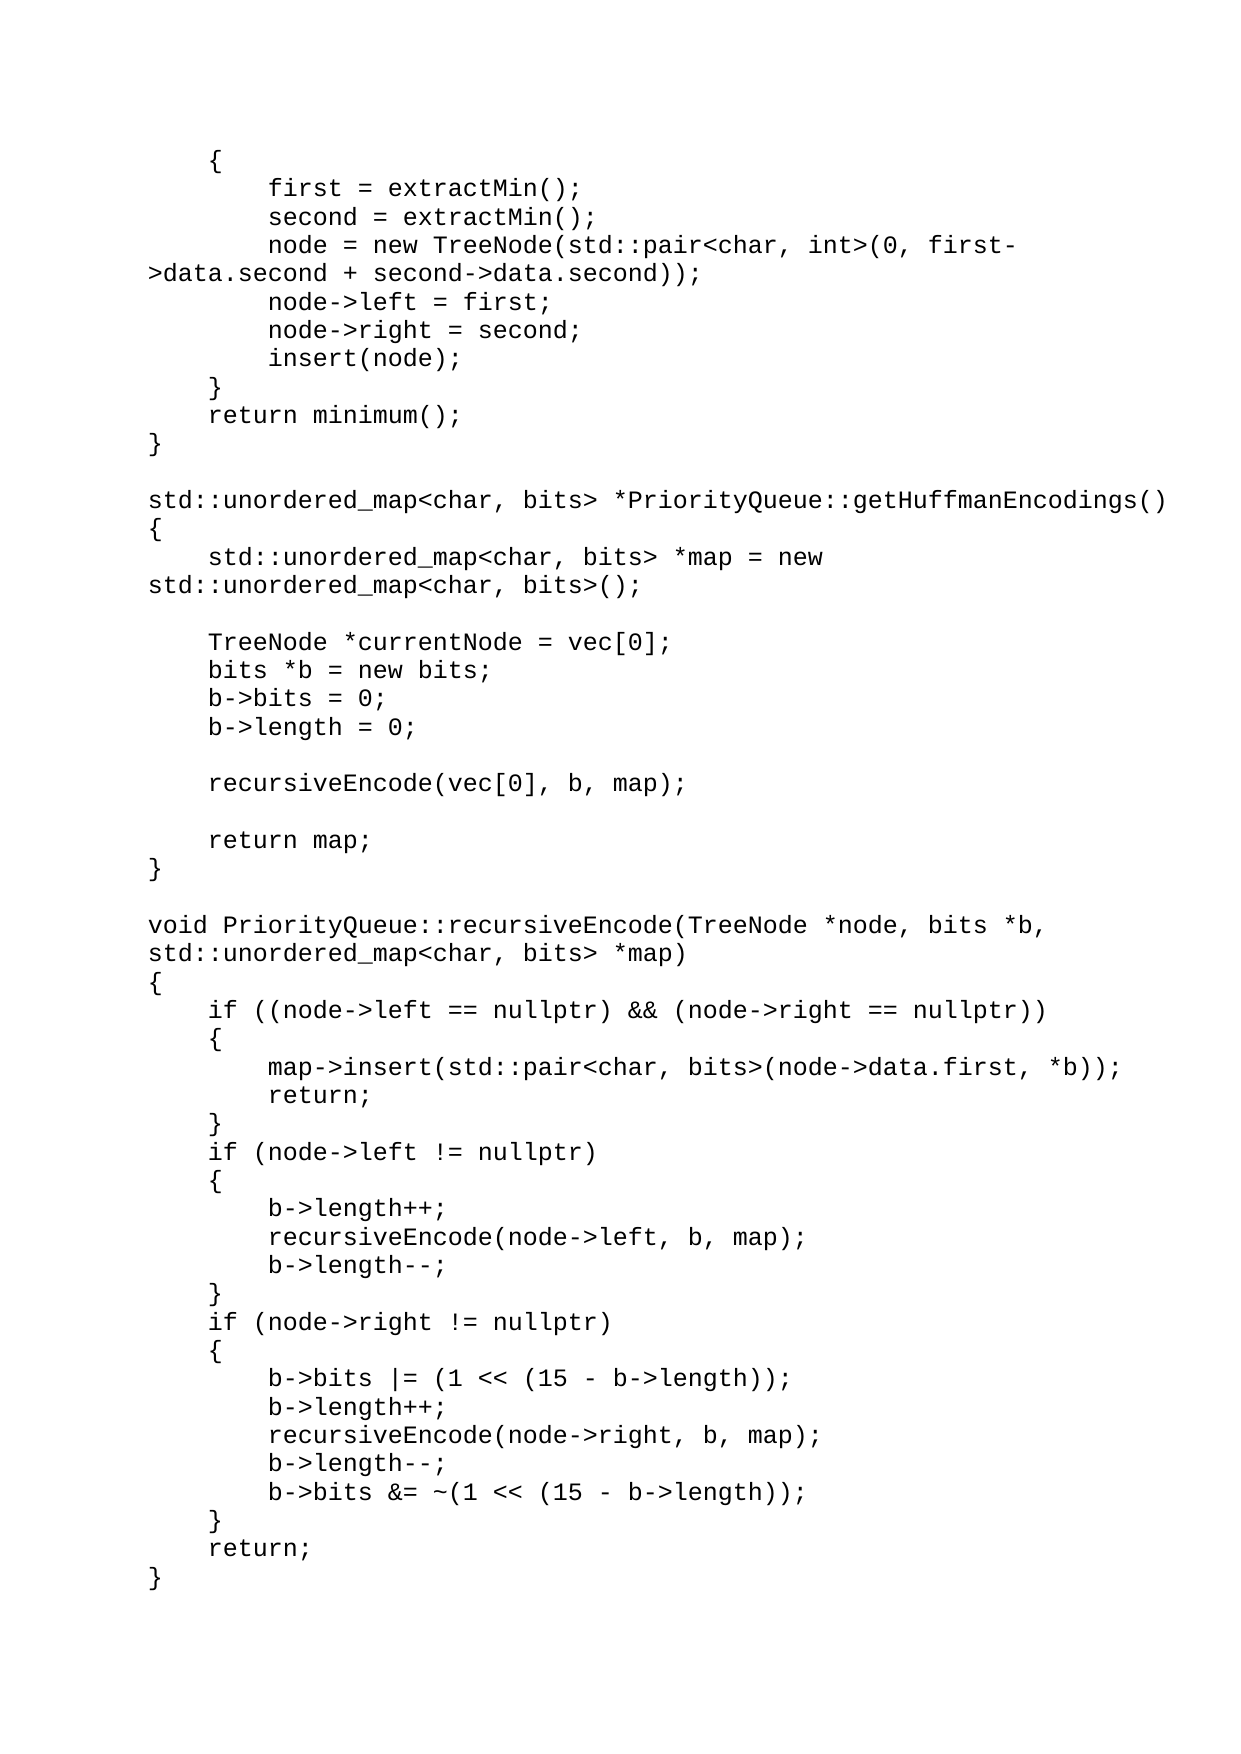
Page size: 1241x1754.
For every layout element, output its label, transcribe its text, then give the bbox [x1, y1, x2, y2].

text { first = extractMin(); second = extractMin(); node = new TreeNode(std::pair<char, int>(0, first->data.second + second->data.second)); node->left = first; node->right = second; insert(node); } return minimum(); } std::unordered_map<char, bits> *PriorityQueue::getHuffmanEncodings() { std::unordered_map<char, bits> *map = new std::unordered_map<char, bits>(); TreeNode *currentNode = vec[0]; bits *b = new bits; b->bits = 0; b->length = 0; recursiveEncode(vec[0], b, map); return map; } void PriorityQueue::recursiveEncode(TreeNode *node, bits *b, std::unordered_map<char, bits> *map) { if ((node->left == nullptr) && (node->right == nullptr)) { map->insert(std::pair<char, bits>(node->data.first, *b)); return; } if (node->left != nullptr) { b->length++; recursiveEncode(node->left, b, map); b->length--; } if (node->right != nullptr) { b->bits |= (1 << (15 - b->length)); b->length++; recursiveEncode(node->right, b, map); b->length--; b->bits &= ~(1 << (15 - b->length)); } return; } [148, 148, 1181, 1593]
